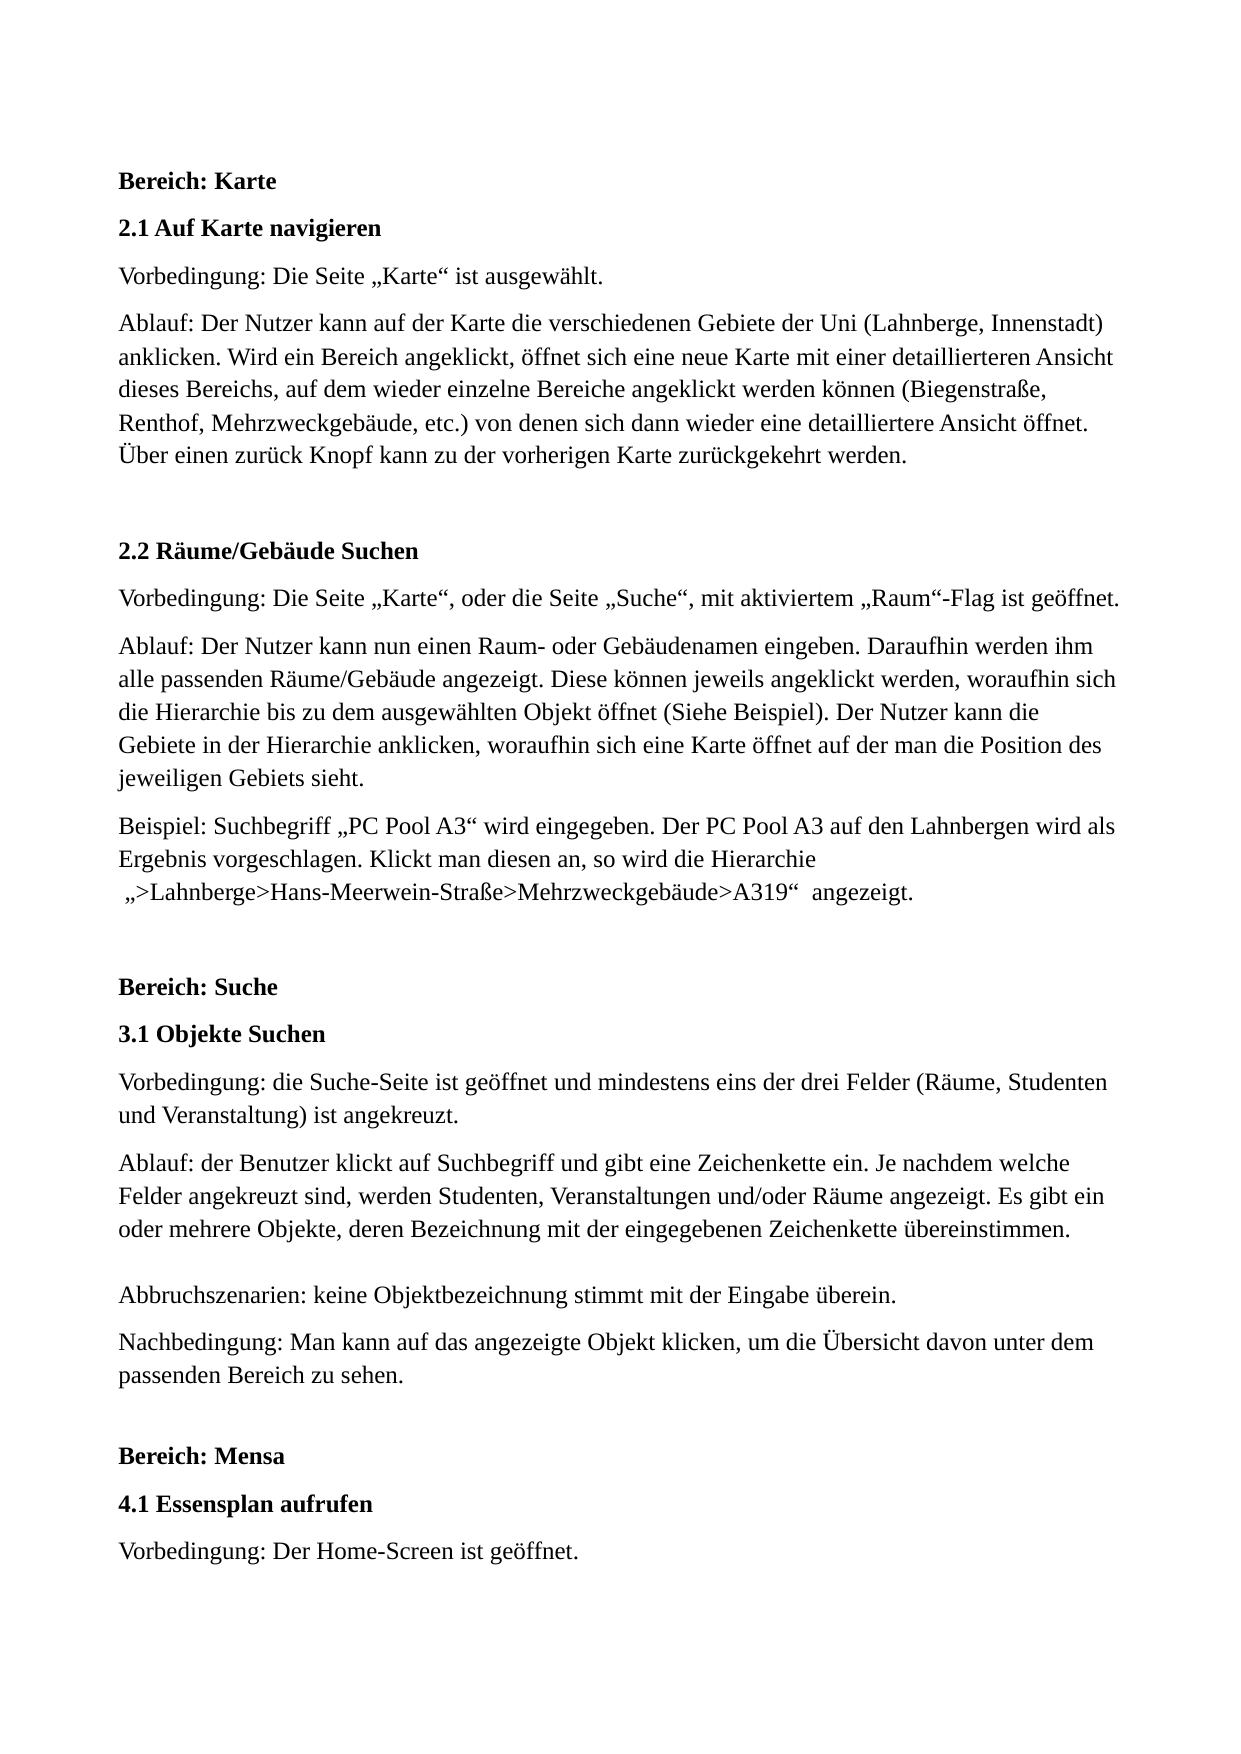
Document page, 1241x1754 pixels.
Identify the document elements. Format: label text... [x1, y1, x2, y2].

text Vorbedingung: Der Home-Screen ist geöffnet. [118, 1536, 1122, 1565]
text Vorbedingung: Die Seite „Karte“, oder die Seite „Suche“, mit aktiviertem „Raum“-Flag ist geöffnet. [118, 583, 1122, 612]
text Ablauf: Der Nutzer kann nun einen Raum- oder Gebäudenamen eingeben. Daraufhin werden ihm alle passenden Räume/Gebäude angezeigt. Diese können jeweils angeklickt werden, woraufhin sich die Hierarchie bis zu dem ausgewählten Objekt öffnet (Siehe Beispiel). Der Nutzer kann die Gebiete in der Hierarchie anklicken, woraufhin sich eine Karte öffnet auf der man die Position des jeweiligen Gebiets sieht. [118, 631, 1122, 792]
text Vorbedingung: Die Seite „Karte“ ist ausgewählt. [118, 261, 1122, 290]
text 2.1 Auf Karte navigieren [118, 213, 1122, 242]
text 4.1 Essensplan aufrufen [118, 1489, 1122, 1517]
text 2.2 Räume/Gebäude Suchen [118, 536, 1122, 564]
text 3.1 Objekte Suchen [118, 1019, 1122, 1048]
text Ablauf: der Benutzer klickt auf Suchbegriff und gibt eine Zeichenkette ein. Je nachdem welche Felder angekreuzt sind, werden Studenten, Veranstaltungen und/oder Räume angezeigt. Es gibt ein oder mehrere Objekte, deren Bezeichnung mit der eingegebenen Zeichenkette übereinstimmen. [118, 1148, 1122, 1243]
text Abbruchszenarien: keine Objektbezeichnung stimmt mit der Eingabe überein. [118, 1280, 1122, 1309]
text Ablauf: Der Nutzer kann auf der Karte die verschiedenen Gebiete der Uni (Lahnberge, Innenstadt) anklicken. Wird ein Bereich angeklickt, öffnet sich eine neue Karte mit einer detaillierteren Ansicht dieses Bereichs, auf dem wieder einzelne Bereiche angeklickt werden können (Biegenstraße, Renthof, Mehrzweckgebäude, etc.) von denen sich dann wieder eine detailliertere Ansicht öffnet. Über einen zurück Knopf kann zu der vorherigen Karte zurückgekehrt werden. [118, 308, 1122, 469]
text Bereich: Karte [118, 166, 1122, 194]
text Beispiel: Suchbegriff „PC Pool A3“ wird eingegeben. Der PC Pool A3 auf den Lahnbergen wird als Ergebnis vorgeschlagen. Klickt man diesen an, so wird die Hierarchie „>Lahnberge>Hans-Meerwein-Straße>Mehrzweckgebäude>A319“ angezeigt. [118, 811, 1122, 906]
text Nachbedingung: Man kann auf das angezeigte Objekt klicken, um die Übersicht davon unter dem passenden Bereich zu sehen. [118, 1327, 1122, 1389]
text Vorbedingung: die Suche-Seite ist geöffnet und mindestens eins der drei Felder (Räume, Studenten und Veranstaltung) ist angekreuzt. [118, 1067, 1122, 1129]
text Bereich: Mensa [118, 1408, 1122, 1470]
text Bereich: Suche [118, 972, 1122, 1001]
